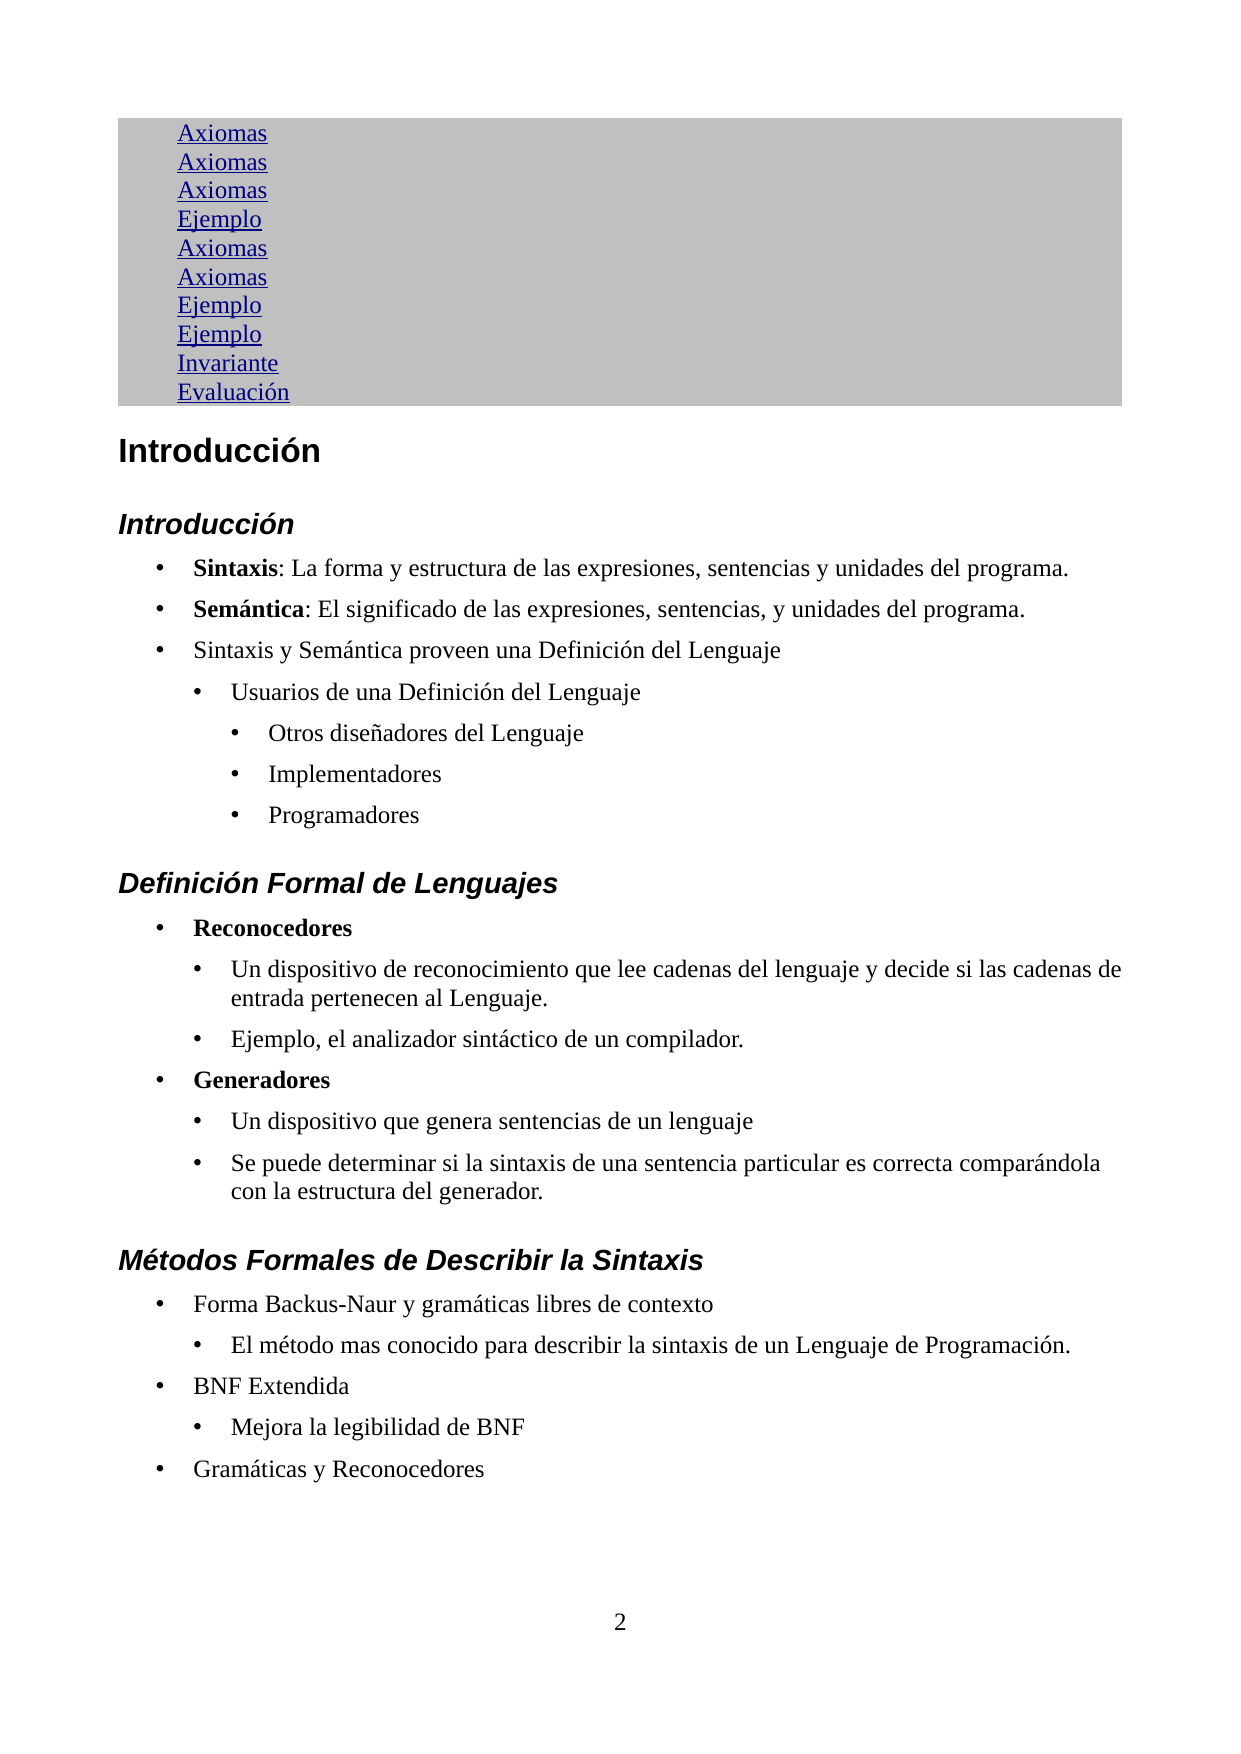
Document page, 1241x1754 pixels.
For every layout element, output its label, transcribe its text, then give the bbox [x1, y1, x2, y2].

subtitle Introducción [118, 431, 1122, 469]
list Semántica: El significado de las expresiones, sentencias, y unidades del programa. [156, 594, 1122, 623]
subtitle Introducción [118, 507, 1122, 540]
text Axiomas [177, 233, 1122, 262]
text Ejemplo [177, 204, 1122, 233]
list Un dispositivo que genera sentencias de un lenguaje [193, 1106, 1122, 1135]
list Ejemplo, el analizador sintáctico de un compilador. [193, 1024, 1122, 1053]
list Un dispositivo de reconocimiento que lee cadenas del lenguaje y decide si las cadenas de entrada pertenecen al Lenguaje. [193, 954, 1122, 1011]
list Mejora la legibilidad de BNF [193, 1412, 1122, 1441]
text Axiomas [177, 262, 1122, 291]
subtitle Definición Formal de Lenguajes [118, 867, 1122, 900]
list Gramáticas y Reconocedores [156, 1454, 1122, 1482]
list Sintaxis: La forma y estructura de las expresiones, sentencias y unidades del programa. [156, 553, 1122, 582]
list Generadores [156, 1065, 1122, 1094]
list Programadores [231, 800, 1122, 829]
text Axiomas [177, 118, 1122, 147]
text Ejemplo [177, 291, 1122, 319]
text Invariante [177, 348, 1122, 377]
subtitle Métodos Formales de Describir la Sintaxis [118, 1243, 1122, 1276]
text Evaluación [177, 377, 1122, 406]
list Se puede determinar si la sintaxis de una sentencia particular es correcta comparándola con la estructura del generador. [193, 1148, 1122, 1205]
list Implementadores [231, 759, 1122, 788]
text Axiomas [177, 147, 1122, 176]
list Forma Backus-Naur y gramáticas libres de contexto [156, 1289, 1122, 1317]
list Sintaxis y Semántica proveen una Definición del Lenguaje [156, 635, 1122, 664]
list El método mas conocido para describir la sintaxis de un Lenguaje de Programación. [193, 1330, 1122, 1359]
list Otros diseñadores del Lenguaje [231, 718, 1122, 747]
list Reconocedores [156, 913, 1122, 941]
text Ejemplo [177, 319, 1122, 348]
text Axiomas [177, 176, 1122, 204]
list BNF Extendida [156, 1371, 1122, 1400]
list Usuarios de una Definición del Lenguaje [193, 677, 1122, 705]
